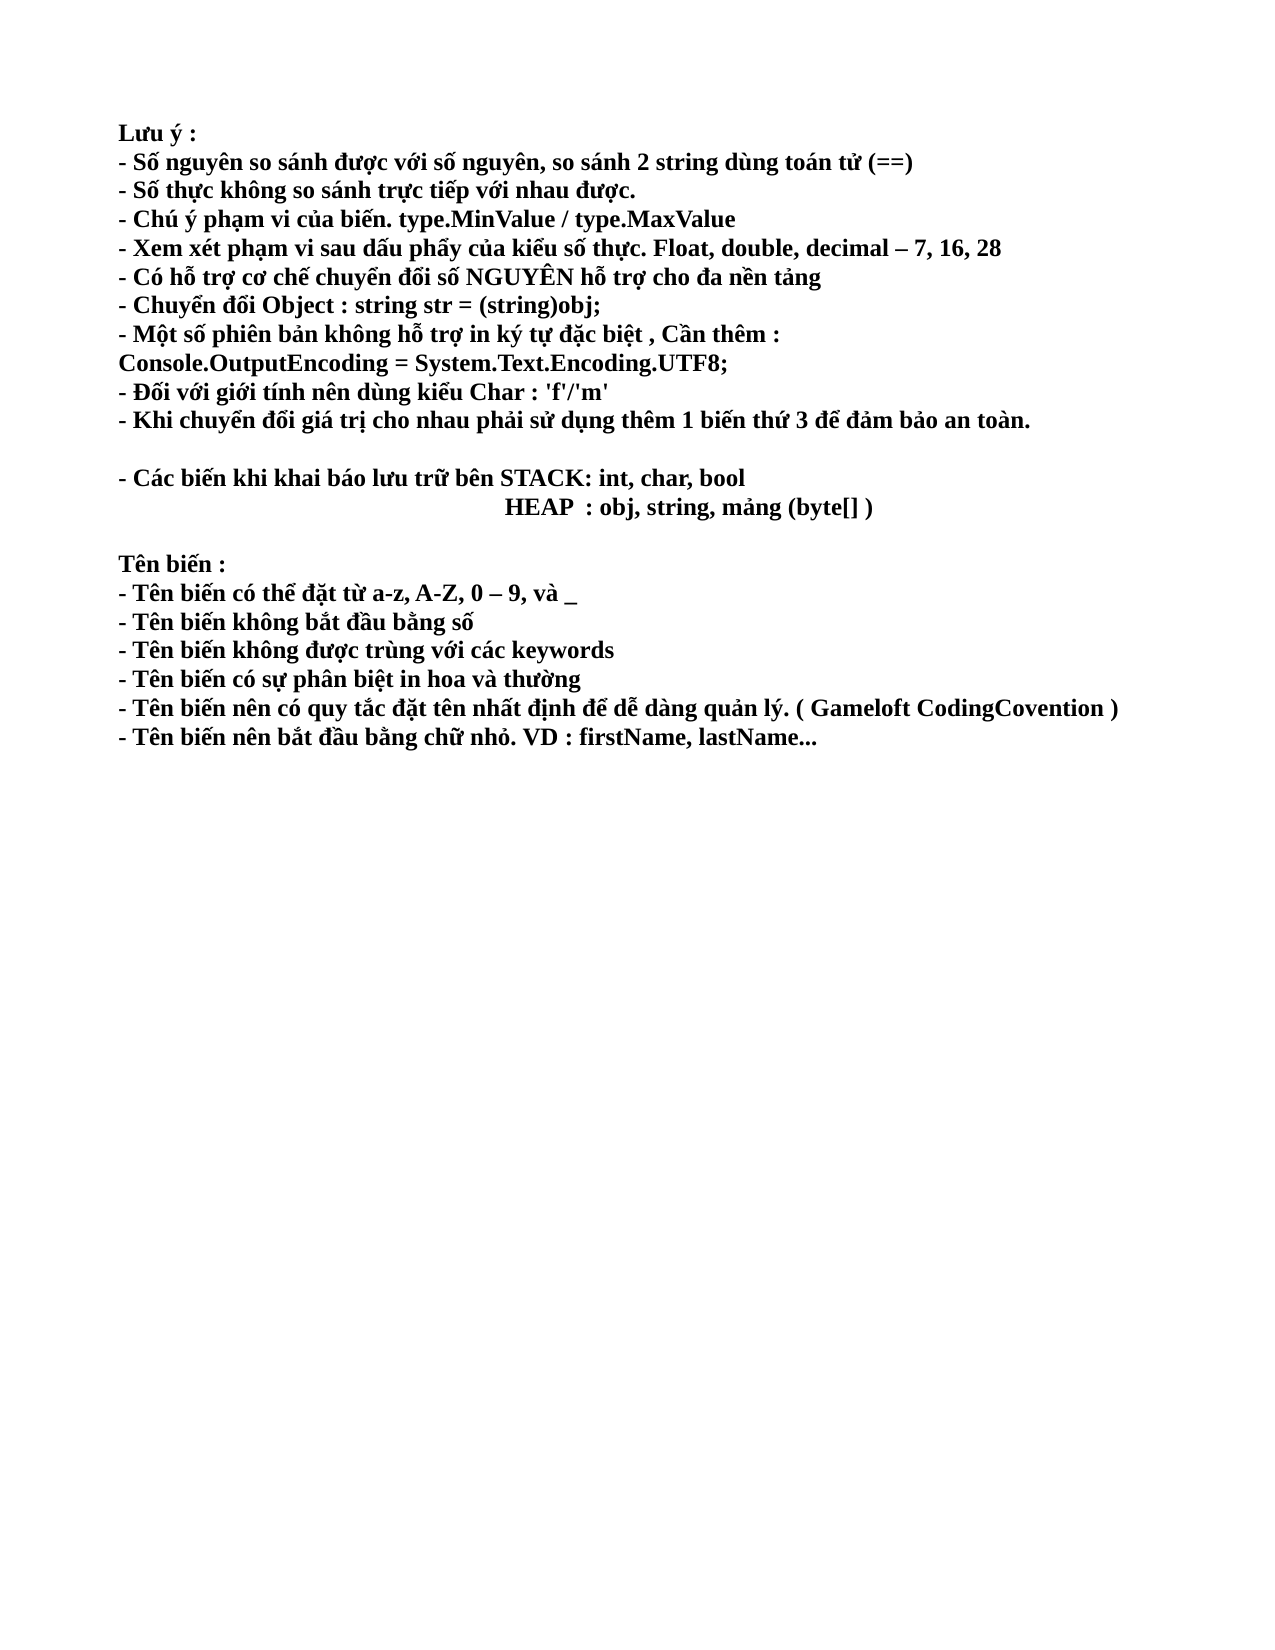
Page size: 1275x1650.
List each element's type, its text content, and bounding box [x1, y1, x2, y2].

text - Đối với giới tính nên dùng kiểu Char : 'f'/'m' [118, 377, 1157, 406]
text - Số thực không so sánh trực tiếp với nhau được. [118, 176, 1157, 204]
text - Tên biến nên bắt đầu bằng chữ nhỏ. VD : firstName, lastName... [118, 722, 1157, 751]
text Console.OutputEncoding = System.Text.Encoding.UTF8; [118, 348, 1157, 377]
text - Số nguyên so sánh được với số nguyên, so sánh 2 string dùng toán tử (==) [118, 147, 1157, 176]
text - Các biến khi khai báo lưu trữ bên STACK: int, char, bool [118, 463, 1157, 492]
text HEAP : obj, string, mảng (byte[] ) [118, 492, 1157, 521]
text - Khi chuyển đổi giá trị cho nhau phải sử dụng thêm 1 biến thứ 3 để đảm bảo an toàn. [118, 406, 1157, 434]
text Lưu ý : [118, 118, 1157, 147]
text - Tên biến có thể đặt từ a-z, A-Z, 0 – 9, và _ [118, 578, 1157, 607]
text Tên biến : [118, 549, 1157, 578]
text - Xem xét phạm vi sau dấu phẩy của kiểu số thực. Float, double, decimal – 7, 16, 28 [118, 233, 1157, 262]
text - Tên biến nên có quy tắc đặt tên nhất định để dễ dàng quản lý. ( Gameloft CodingCovention ) [118, 693, 1157, 722]
text - Chuyển đổi Object : string str = (string)obj; [118, 291, 1157, 319]
text - Tên biến không bắt đầu bằng số [118, 607, 1157, 636]
text - Chú ý phạm vi của biến. type.MinValue / type.MaxValue [118, 204, 1157, 233]
text - Một số phiên bản không hỗ trợ in ký tự đặc biệt , Cần thêm : [118, 319, 1157, 348]
text - Tên biến có sự phân biệt in hoa và thường [118, 664, 1157, 693]
text - Có hỗ trợ cơ chế chuyển đổi số NGUYÊN hỗ trợ cho đa nền tảng [118, 262, 1157, 291]
text - Tên biến không được trùng với các keywords [118, 636, 1157, 664]
